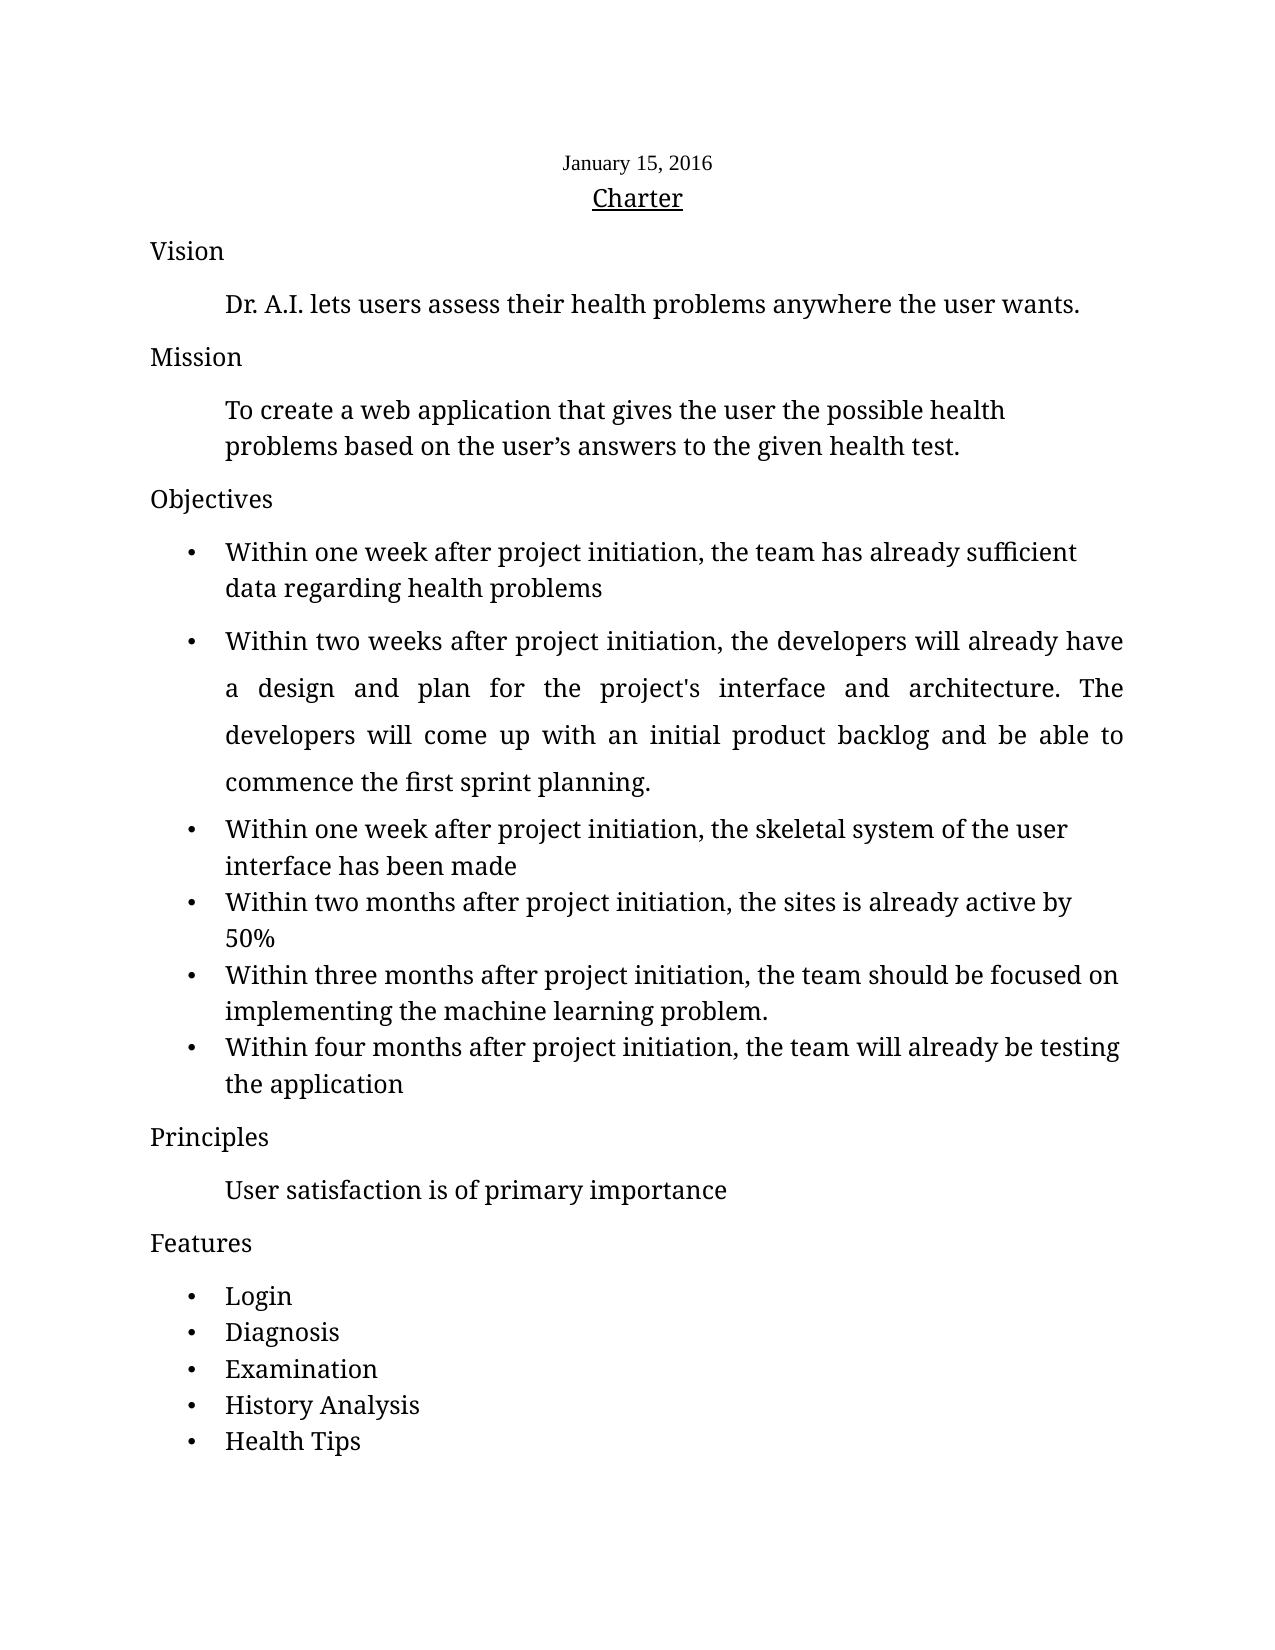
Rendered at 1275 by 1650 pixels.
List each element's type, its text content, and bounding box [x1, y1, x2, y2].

text To create a web application that gives the user the possible health problems based on the user’s answers to the given health test. [150, 392, 1125, 463]
list Examination [187, 1351, 1125, 1385]
list Within two weeks after project initiation, the developers will already have a design and plan for the project's interface and architecture. The developers will come up with an initial product backlog and be able to commence the first sprint planning. [187, 624, 1125, 799]
text January 15, 2016 [150, 150, 1125, 175]
list Within one week after project initiation, the skeletal system of the user interface has been made [187, 812, 1125, 882]
list Login [187, 1278, 1125, 1313]
text Charter [150, 180, 1125, 214]
text Vision [150, 233, 1125, 267]
text Mission [150, 339, 1125, 373]
list Within four months after project initiation, the team will already be testing the application [187, 1030, 1125, 1101]
text Features [150, 1226, 1125, 1259]
list Within one week after project initiation, the team has already sufficient data regarding health problems [187, 535, 1125, 605]
list Within three months after project initiation, the team should be focused on implementing the machine learning problem. [187, 957, 1125, 1028]
text User satisfaction is of primary importance [150, 1172, 1125, 1207]
list Within two months after project initiation, the sites is already active by 50% [187, 885, 1125, 955]
list Health Tips [187, 1424, 1125, 1458]
list Diagnosis [187, 1315, 1125, 1349]
list History Analysis [187, 1388, 1125, 1422]
text Objectives [150, 482, 1125, 516]
text Dr. A.I. lets users assess their health problems anywhere the user wants. [150, 286, 1125, 320]
text Principles [150, 1119, 1125, 1153]
